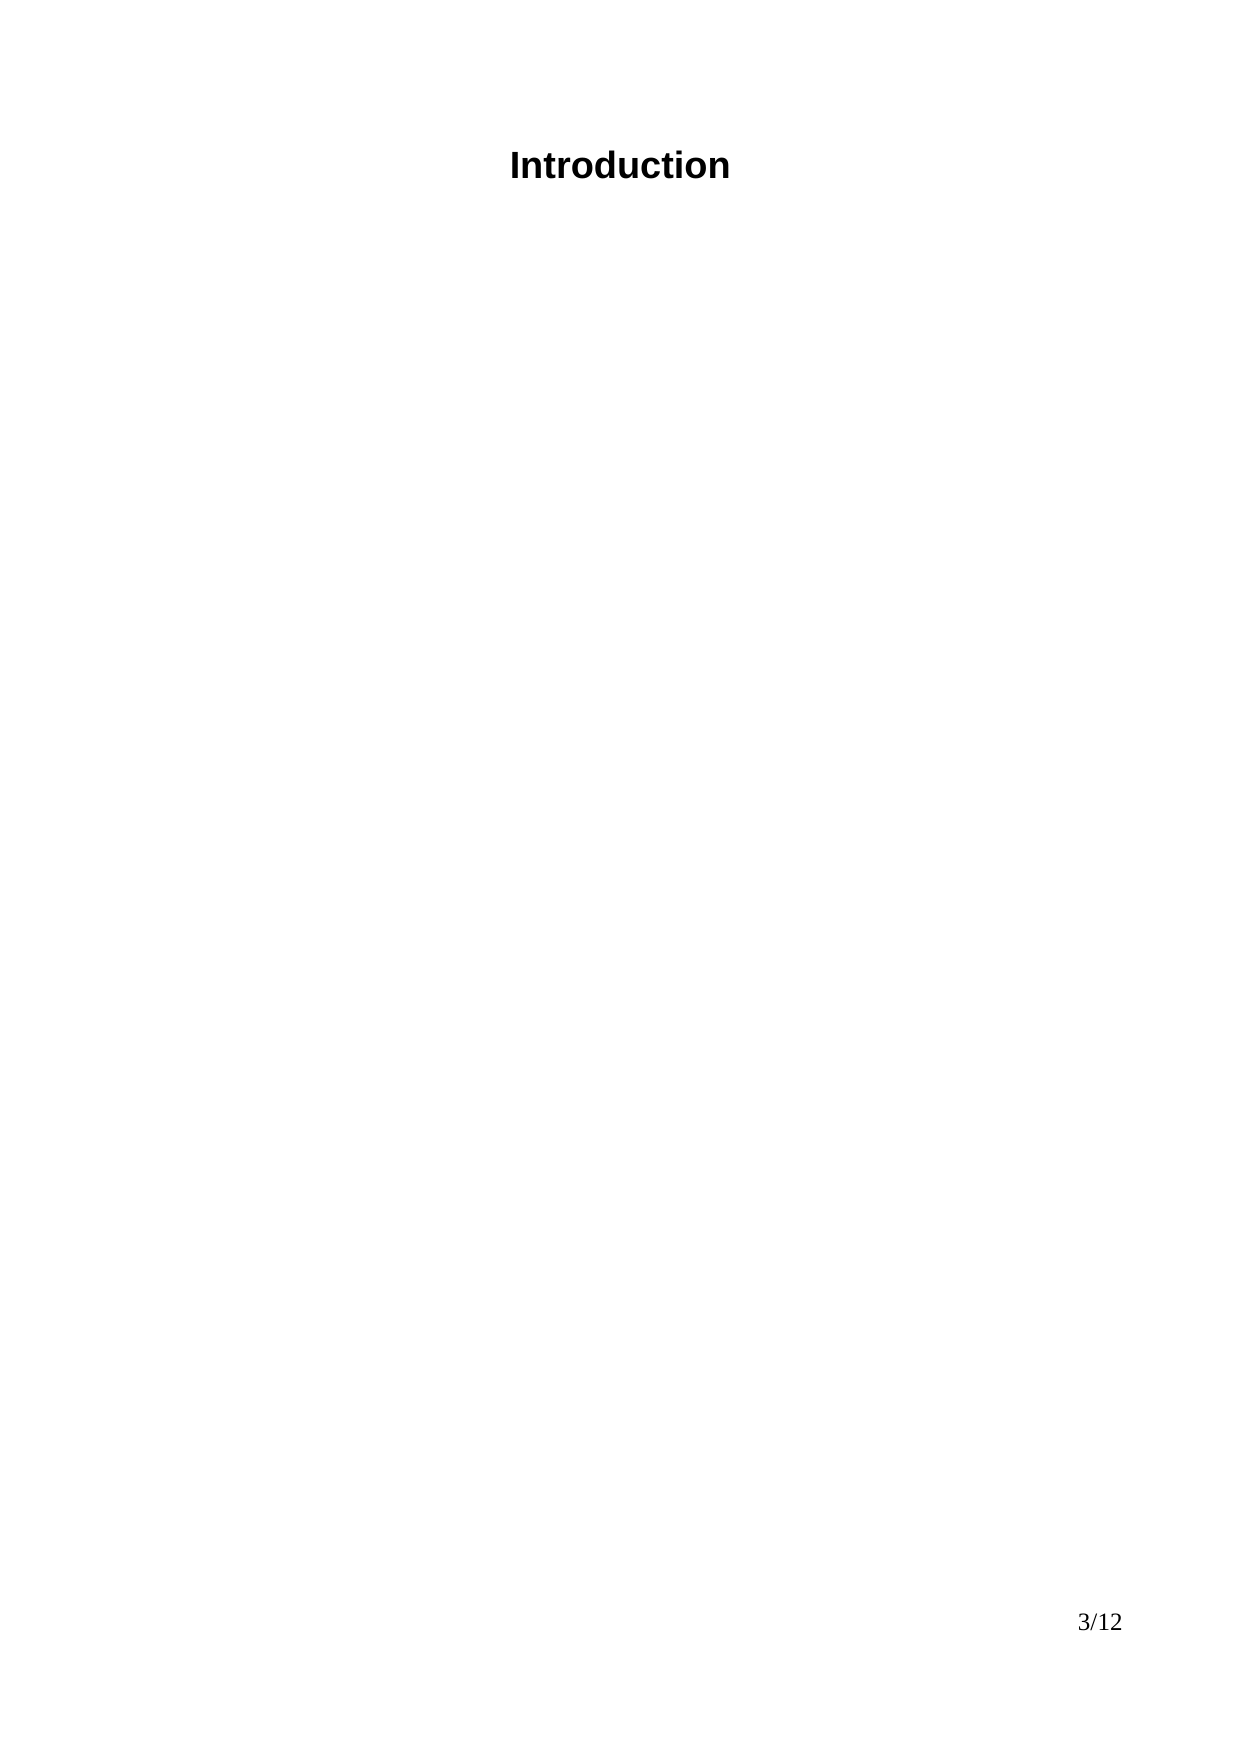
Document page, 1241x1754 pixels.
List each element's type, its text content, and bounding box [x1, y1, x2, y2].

subtitle Introduction [118, 143, 1122, 187]
